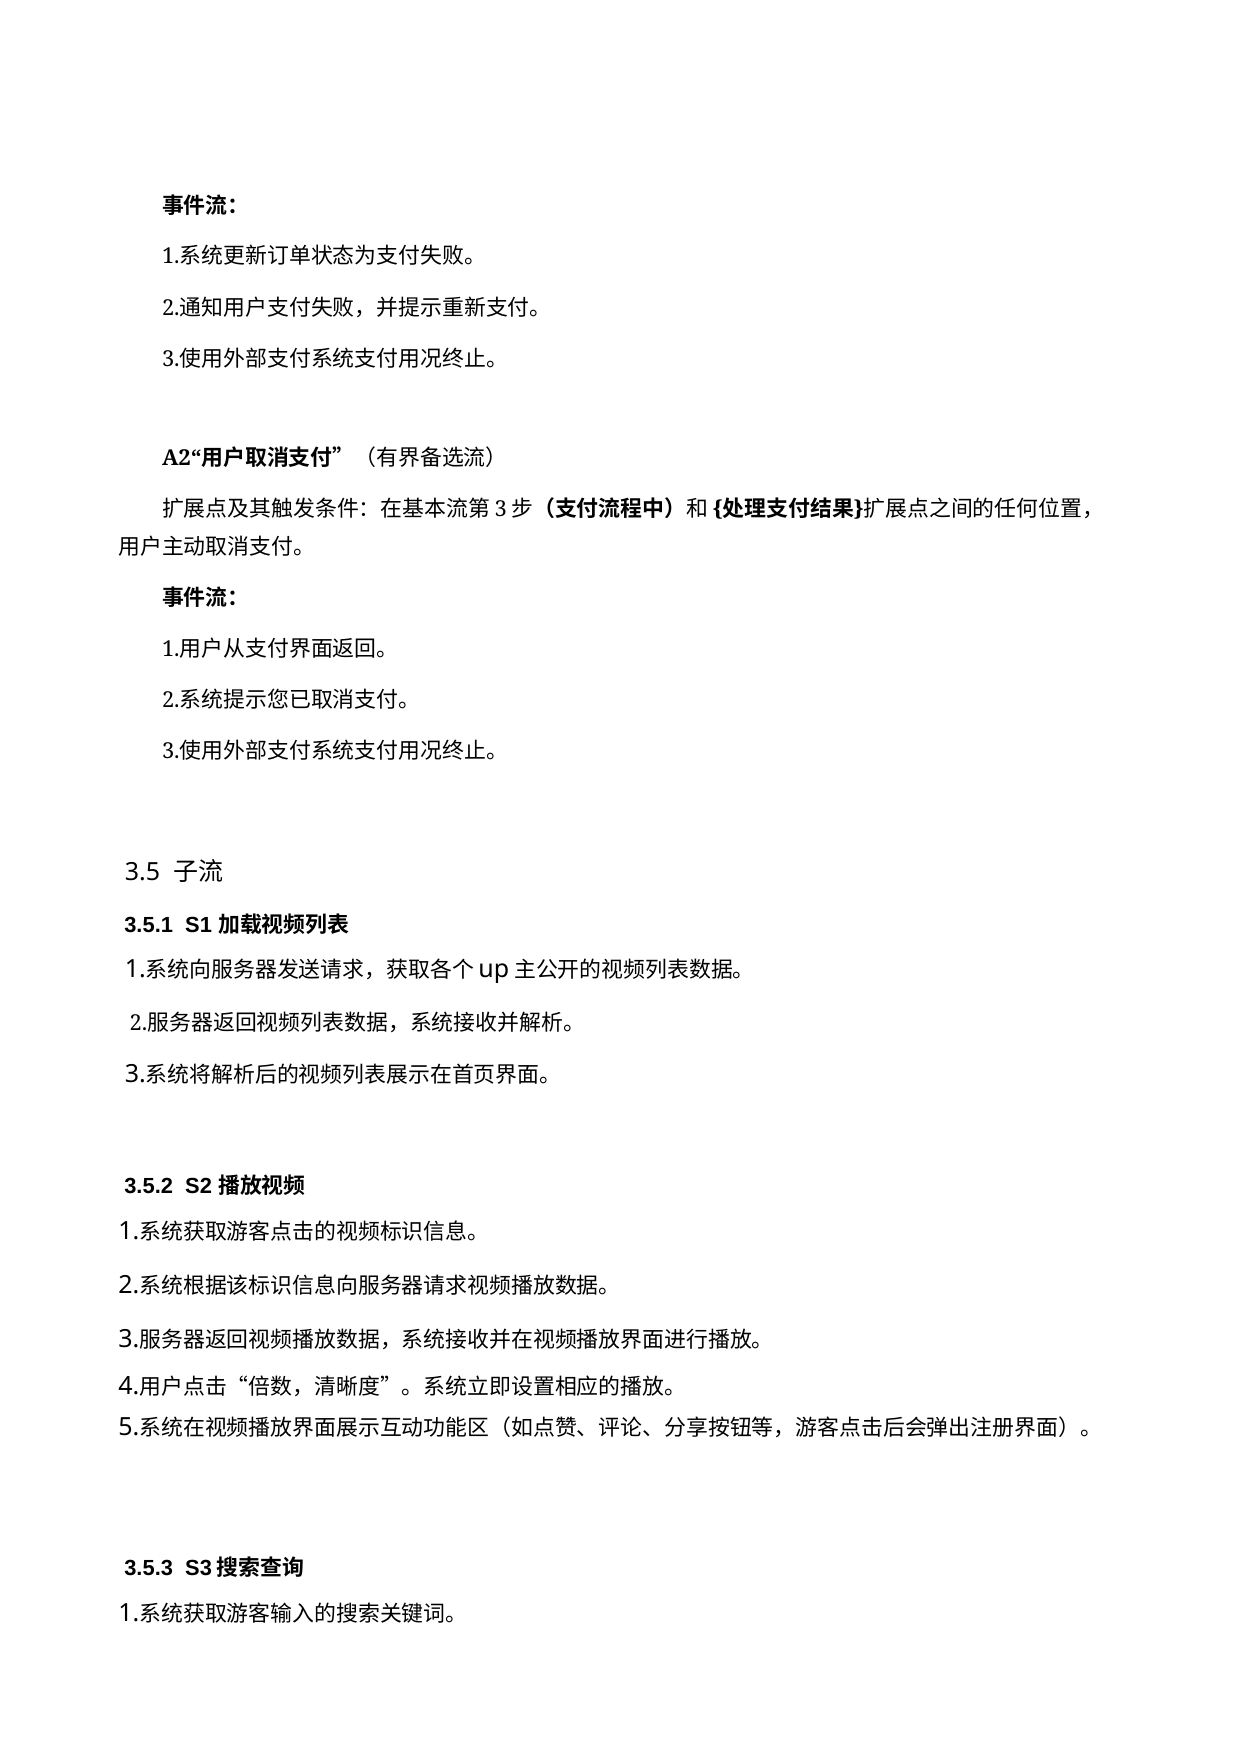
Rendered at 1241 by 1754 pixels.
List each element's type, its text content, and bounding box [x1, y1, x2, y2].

text 2.系统提示您已取消支付。 [118, 682, 1122, 714]
text 3.使用外部支付系统支付用况终止。 [118, 341, 1122, 372]
text 1.系统更新订单状态为支付失败。 [118, 238, 1122, 270]
text 1.系统向服务器发送请求，获取各个up主公开的视频列表数据。 [118, 951, 1122, 985]
text 扩展点及其触发条件：在基本流第3步（支付流程中）和 {处理支付结果}扩展点之间的任何位置，用户主动取消支付。 [118, 491, 1122, 561]
text 1.用户从支付界面返回。 [118, 631, 1122, 663]
text 2.通知用户支付失败，并提示重新支付。 [118, 289, 1122, 321]
subtitle S3搜索查询 [118, 1550, 1122, 1582]
text 3.使用外部支付系统支付用况终止。 [118, 733, 1122, 765]
text 2.服务器返回视频列表数据，系统接收并解析。 [118, 1005, 1122, 1036]
text 1.系统获取游客输入的搜索关键词。 [118, 1594, 1122, 1628]
text ​​ [118, 392, 1122, 421]
text 5.系统在视频播放界面展示互动功能区（如点赞、评论、分享按钮等，游客点击后会弹出注册界面）。 [118, 1408, 1122, 1442]
text 事件流：​​ [118, 188, 1122, 219]
text 3.系统将解析后的视频列表展示在首页界面。 [118, 1056, 1122, 1090]
subtitle 子流 [118, 851, 1122, 888]
subtitle S1 加载视频列表 [118, 907, 1122, 938]
text A2“用户取消支付”（有界备选流）​​ [118, 440, 1122, 472]
text 3.服务器返回视频播放数据，系统接收并在视频播放界面进行播放。 [118, 1320, 1122, 1354]
text 2.系统根据该标识信息向服务器请求视频播放数据。 [118, 1267, 1122, 1301]
text 1.系统获取游客点击的视频标识信息。 [118, 1213, 1122, 1247]
text 4.用户点击“倍数，清晰度”。系统立即设置相应的播放。 [118, 1368, 1122, 1402]
text 事件流：​​ [118, 580, 1122, 612]
subtitle S2 播放视频 [118, 1168, 1122, 1200]
